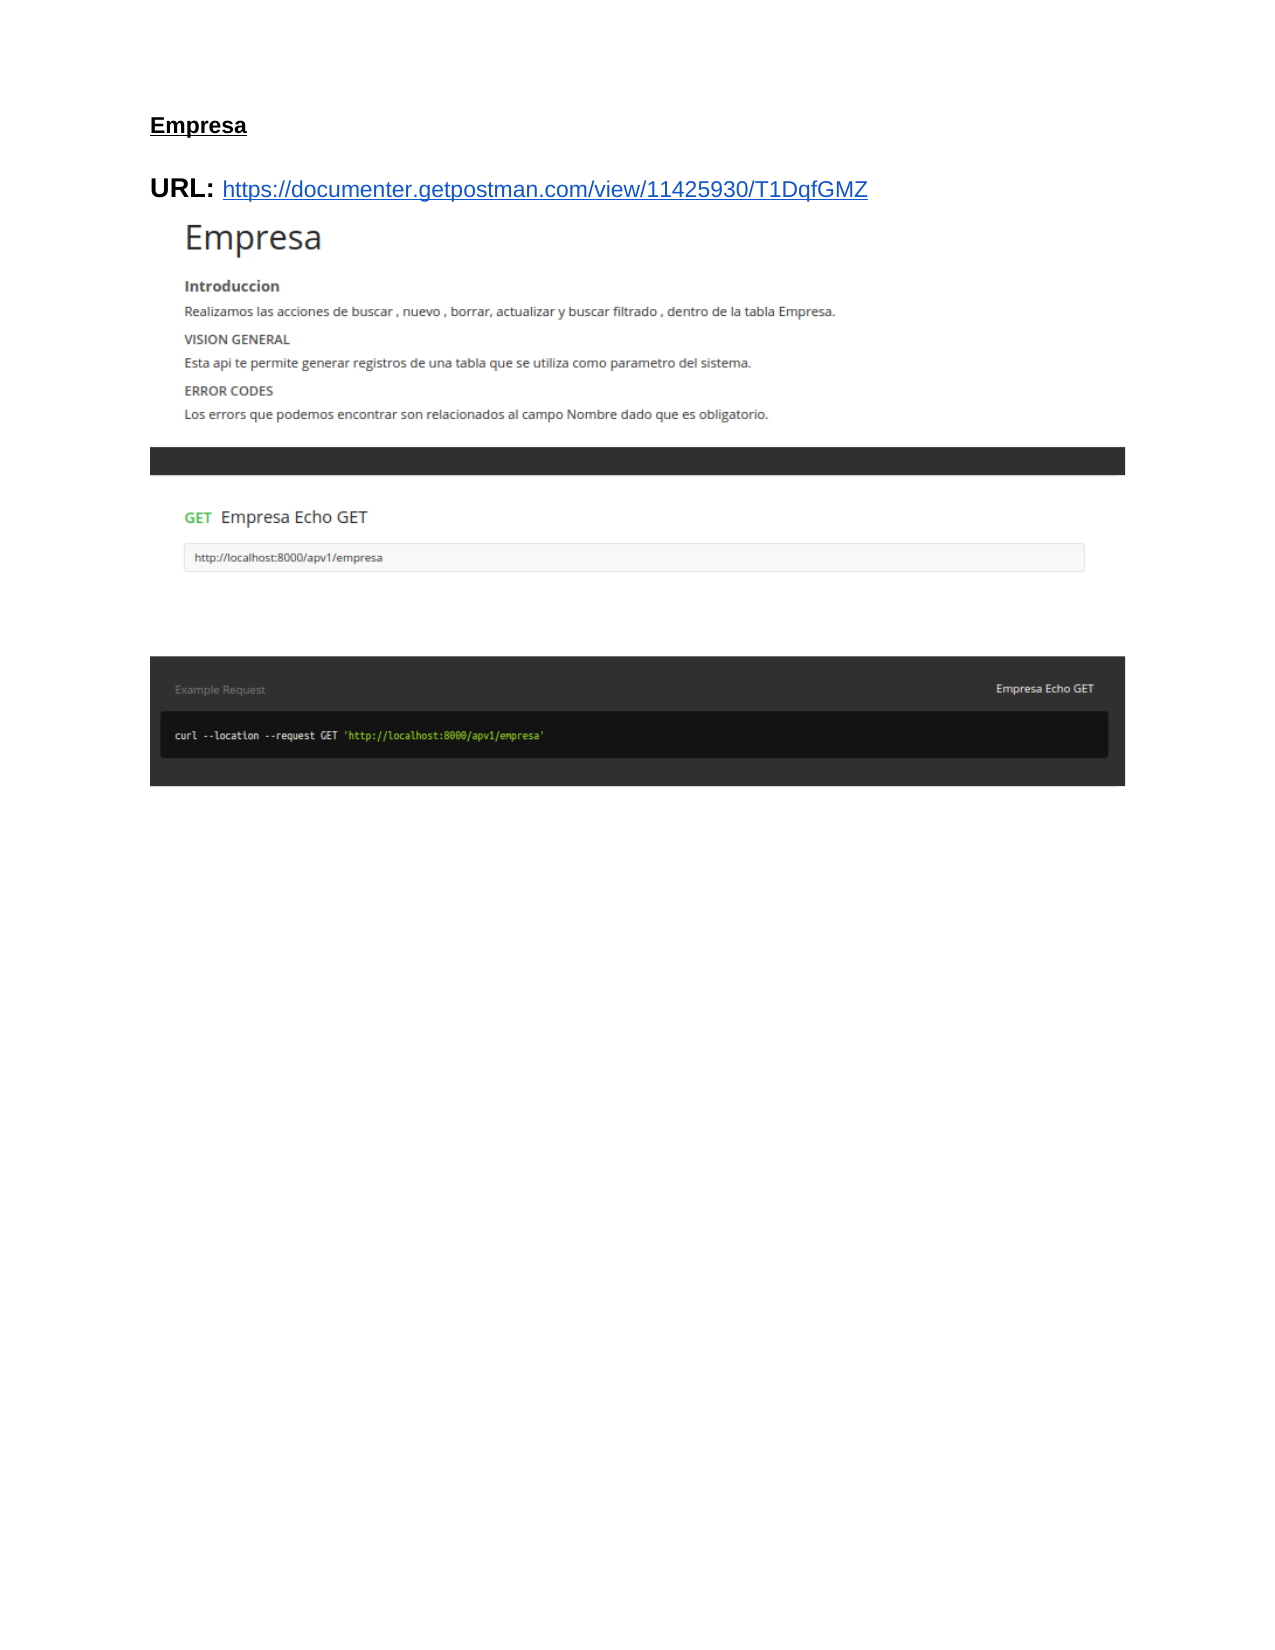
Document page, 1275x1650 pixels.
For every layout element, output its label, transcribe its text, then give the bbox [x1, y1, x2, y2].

subtitle URL: https://documenter.getpostman.com/view/11425930/T1DqfGMZ [150, 172, 1125, 203]
picture [150, 211, 1125, 799]
text Empresa [150, 112, 1125, 139]
